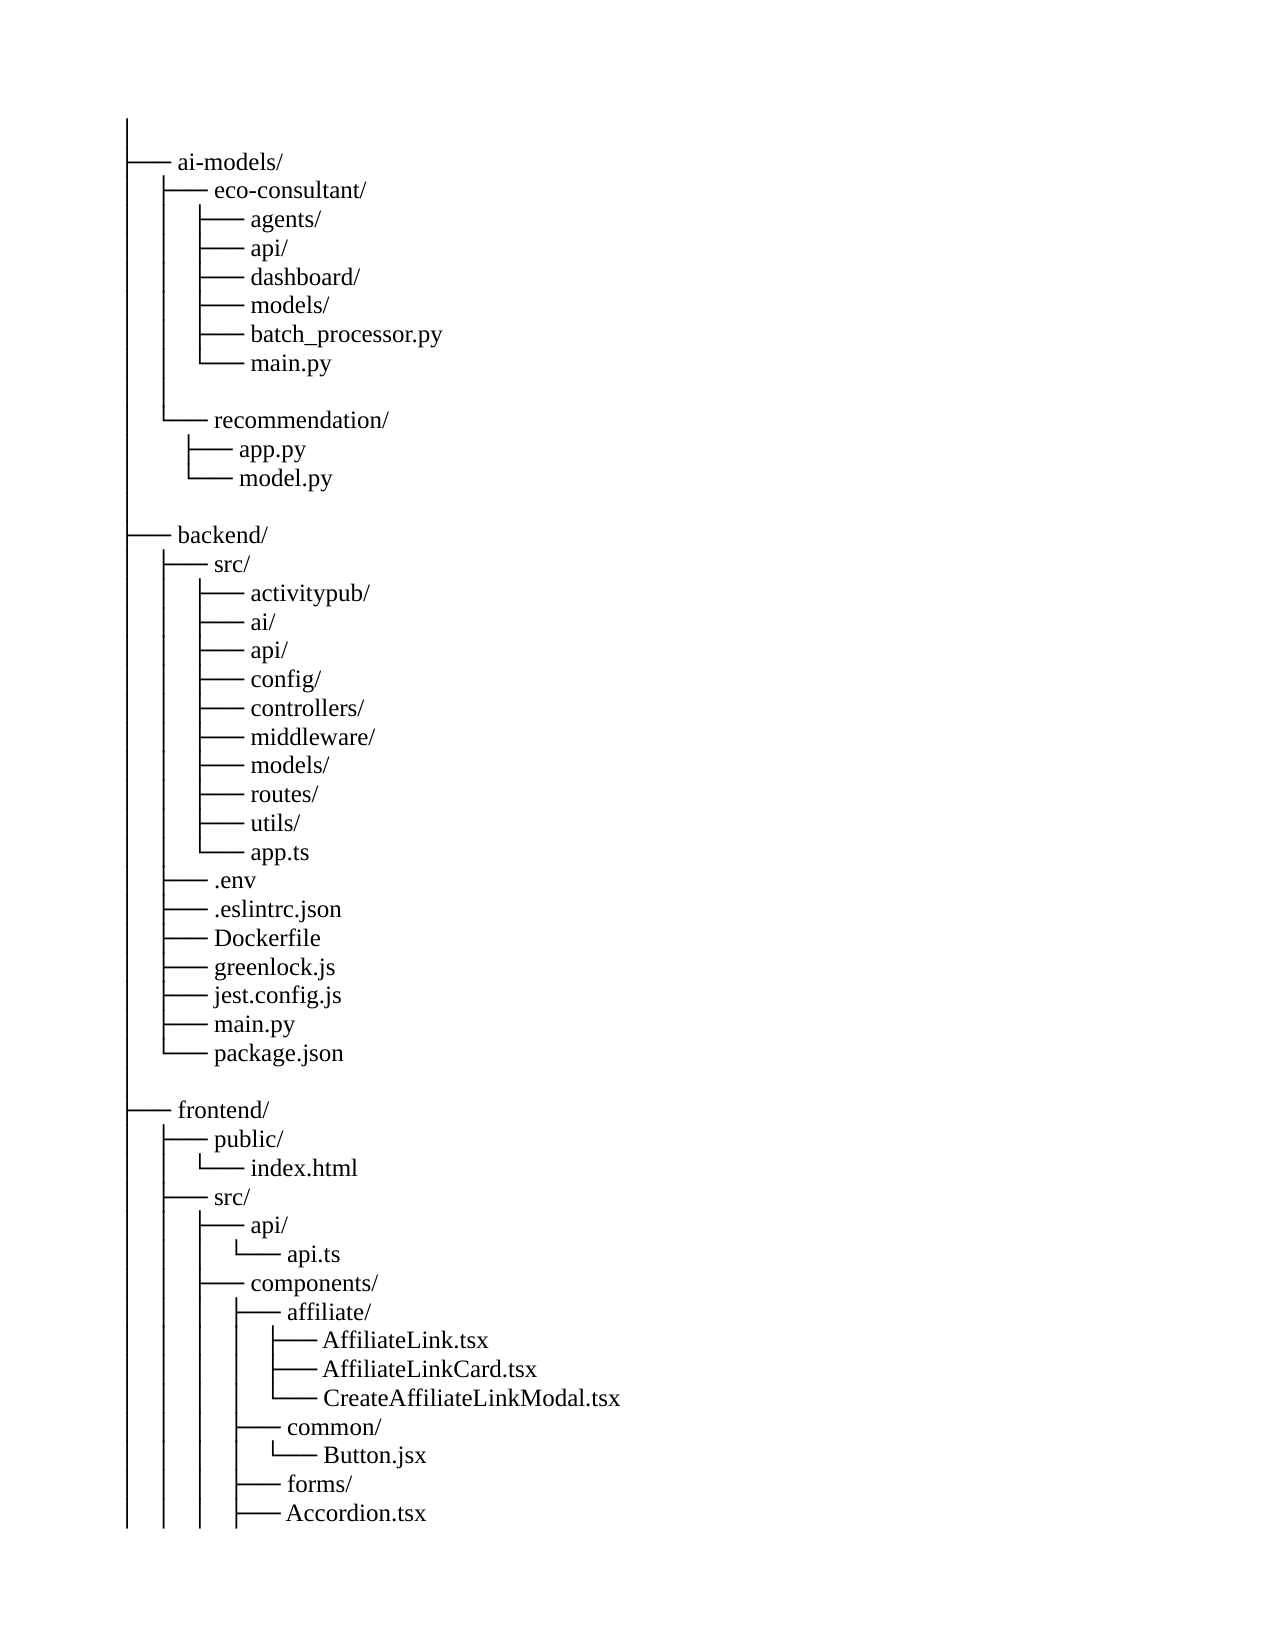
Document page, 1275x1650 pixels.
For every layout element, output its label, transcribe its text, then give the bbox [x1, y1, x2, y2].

text │ │ ├── routes/ [164, 779, 199, 808]
text │ │ ├── ai/ [118, 607, 126, 636]
text │ │ ├── models/ [201, 751, 1157, 779]
text │ │ │ │ ├── AffiliateLink.tsx [164, 1326, 199, 1354]
text │ │ └── app.ts [164, 837, 1157, 866]
text │ ├── app.py [189, 434, 1157, 463]
text │ │ ├── api/ [164, 233, 199, 262]
text │ ├── .eslintrc.json [164, 894, 1157, 923]
text │ │ [128, 377, 162, 406]
text │ │ ├── utils/ [128, 808, 162, 837]
text │ │ ├── dashboard/ [128, 262, 162, 291]
text │ │ ├── batch_processor.py [201, 319, 1157, 348]
text │ [128, 492, 1157, 521]
text │ │ ├── ai/ [164, 607, 199, 636]
text │ │ │ └── api.ts [128, 1239, 162, 1268]
text │ │ ├── ai/ [128, 607, 162, 636]
text │ ├── src/ [118, 549, 126, 578]
text ├── frontend/ [128, 1096, 1157, 1124]
text │ │ ├── middleware/ [201, 722, 1157, 751]
text │ ├── jest.config.js [164, 981, 1157, 1009]
text │ │ │ ├── forms/ [128, 1469, 162, 1498]
text │ │ │ │ └── Button.jsx [237, 1441, 1157, 1469]
text │ │ ├── api/ [164, 1211, 199, 1239]
text │ │ ├── dashboard/ [201, 262, 1157, 291]
text │ │ ├── dashboard/ [164, 262, 199, 291]
text │ │ ├── components/ [164, 1268, 199, 1297]
text │ │ ├── api/ [164, 636, 199, 664]
text │ ├── src/ [118, 1182, 126, 1211]
text │ │ ├── utils/ [201, 808, 1157, 837]
text │ [118, 1067, 126, 1096]
text │ │ ├── utils/ [164, 808, 199, 837]
text │ │ ├── config/ [164, 664, 199, 693]
text │ │ │ │ ├── AffiliateLink.tsx [237, 1326, 272, 1354]
text │ │ ├── config/ [128, 664, 162, 693]
text │ ├── greenlock.js [128, 952, 162, 981]
text │ │ ├── agents/ [164, 204, 199, 233]
text │ [128, 1067, 1157, 1096]
text │ ├── main.py [164, 1009, 1157, 1038]
text │ │ │ ├── affiliate/ [201, 1297, 235, 1326]
text │ │ │ ├── forms/ [237, 1469, 1157, 1498]
text │ │ [164, 377, 1157, 406]
text │ │ ├── controllers/ [164, 693, 199, 722]
text │ │ │ ├── Accordion.tsx [164, 1498, 199, 1527]
text │ │ │ ├── common/ [164, 1412, 199, 1441]
text │ │ │ │ └── CreateAffiliateLinkModal.tsx [201, 1383, 235, 1412]
text │ │ │ │ └── CreateAffiliateLinkModal.tsx [128, 1383, 162, 1412]
text │ │ │ └── api.ts [201, 1239, 1157, 1268]
text │ │ │ ├── Accordion.tsx [201, 1498, 235, 1527]
text │ └── package.json [128, 1038, 1157, 1067]
text │ │ ├── activitypub/ [128, 578, 162, 607]
text │ │ └── main.py [128, 348, 162, 377]
text │ ├── greenlock.js [164, 952, 1157, 981]
text │ │ ├── routes/ [201, 779, 1157, 808]
text │ │ │ │ ├── AffiliateLinkCard.tsx [201, 1354, 235, 1383]
text │ │ ├── api/ [128, 1211, 162, 1239]
text │ ├── Dockerfile [128, 923, 162, 952]
text │ │ ├── api/ [201, 233, 1157, 262]
text │ ├── src/ [164, 549, 1157, 578]
text │ ├── public/ [128, 1124, 162, 1153]
text │ ├── Dockerfile [164, 923, 1157, 952]
text │ │ ├── controllers/ [201, 693, 1157, 722]
text │ │ ├── api/ [128, 636, 162, 664]
text │ ├── .env [164, 866, 1157, 894]
text │ │ ├── batch_processor.py [164, 319, 199, 348]
text │ ├── .env [128, 866, 162, 894]
text │ ├── .env [118, 866, 126, 894]
text │ ├── app.py [128, 434, 187, 463]
text │ │ │ └── api.ts [164, 1239, 199, 1268]
text │ │ ├── config/ [201, 664, 1157, 693]
text │ ├── .eslintrc.json [128, 894, 162, 923]
text │ │ ├── agents/ [201, 204, 1157, 233]
text │ │ ├── batch_processor.py [128, 319, 162, 348]
text │ │ └── index.html [128, 1153, 162, 1182]
text │ │ ├── models/ [164, 291, 199, 319]
text │ │ │ │ ├── AffiliateLinkCard.tsx [128, 1354, 162, 1383]
text │ │ ├── routes/ [128, 779, 162, 808]
text │ │ ├── ai/ [201, 607, 1157, 636]
text │ │ ├── models/ [128, 751, 162, 779]
text │ │ ├── activitypub/ [164, 578, 199, 607]
text │ │ │ │ ├── AffiliateLinkCard.tsx [274, 1354, 1157, 1383]
text │ ├── src/ [164, 1182, 1157, 1211]
text │ │ │ │ └── CreateAffiliateLinkModal.tsx [237, 1383, 1157, 1412]
text │ │ └── main.py [164, 348, 1157, 377]
text │ [128, 118, 1157, 147]
text │ │ │ ├── affiliate/ [164, 1297, 199, 1326]
text │ │ │ ├── Accordion.tsx [237, 1498, 1157, 1527]
text │ │ ├── activitypub/ [201, 578, 1157, 607]
text │ │ ├── components/ [201, 1268, 1157, 1297]
text │ │ │ ├── affiliate/ [128, 1297, 162, 1326]
text │ └── recommendation/ [128, 406, 1157, 434]
text │ [118, 118, 126, 147]
text │ │ ├── api/ [128, 233, 162, 262]
text │ │ ├── models/ [164, 751, 199, 779]
text │ │ │ ├── common/ [201, 1412, 235, 1441]
text │ │ │ ├── common/ [237, 1412, 1157, 1441]
text │ │ │ ├── common/ [128, 1412, 162, 1441]
text │ │ │ │ ├── AffiliateLink.tsx [201, 1326, 235, 1354]
text │ │ [118, 377, 126, 406]
text │ │ └── app.ts [128, 837, 162, 866]
text │ │ ├── api/ [201, 1211, 1157, 1239]
text │ ├── public/ [164, 1124, 1157, 1153]
text │ └── model.py [128, 463, 1157, 492]
text │ │ │ ├── forms/ [201, 1469, 235, 1498]
text │ ├── eco-consultant/ [128, 176, 162, 204]
text │ │ │ │ ├── AffiliateLink.tsx [274, 1326, 1157, 1354]
text │ │ │ │ └── Button.jsx [201, 1441, 235, 1469]
text ├── ai-models/ [128, 147, 1157, 176]
text │ │ │ │ └── Button.jsx [164, 1441, 199, 1469]
text │ │ └── index.html [164, 1153, 1157, 1182]
text │ │ ├── models/ [201, 291, 1157, 319]
text │ │ ├── middleware/ [164, 722, 199, 751]
text │ ├── main.py [128, 1009, 162, 1038]
text │ │ │ ├── affiliate/ [237, 1297, 1157, 1326]
text │ ├── jest.config.js [128, 981, 162, 1009]
text │ ├── src/ [128, 1182, 162, 1211]
text ├── backend/ [128, 521, 1157, 549]
text │ │ ├── agents/ [128, 204, 162, 233]
text │ │ │ │ ├── AffiliateLink.tsx [128, 1326, 162, 1354]
text │ │ ├── models/ [128, 291, 162, 319]
text │ │ │ │ ├── AffiliateLinkCard.tsx [164, 1354, 199, 1383]
text │ │ ├── components/ [128, 1268, 162, 1297]
text │ ├── src/ [128, 549, 162, 578]
text │ │ │ ├── forms/ [164, 1469, 199, 1498]
text │ │ │ ├── Accordion.tsx [128, 1498, 162, 1527]
text │ │ │ │ ├── AffiliateLinkCard.tsx [237, 1354, 272, 1383]
text │ ├── eco-consultant/ [164, 176, 1157, 204]
text │ │ ├── middleware/ [128, 722, 162, 751]
text │ │ │ │ └── Button.jsx [128, 1441, 162, 1469]
text │ [118, 492, 126, 521]
text │ │ ├── api/ [201, 636, 1157, 664]
text │ │ ├── controllers/ [128, 693, 162, 722]
text │ │ │ │ └── CreateAffiliateLinkModal.tsx [164, 1383, 199, 1412]
